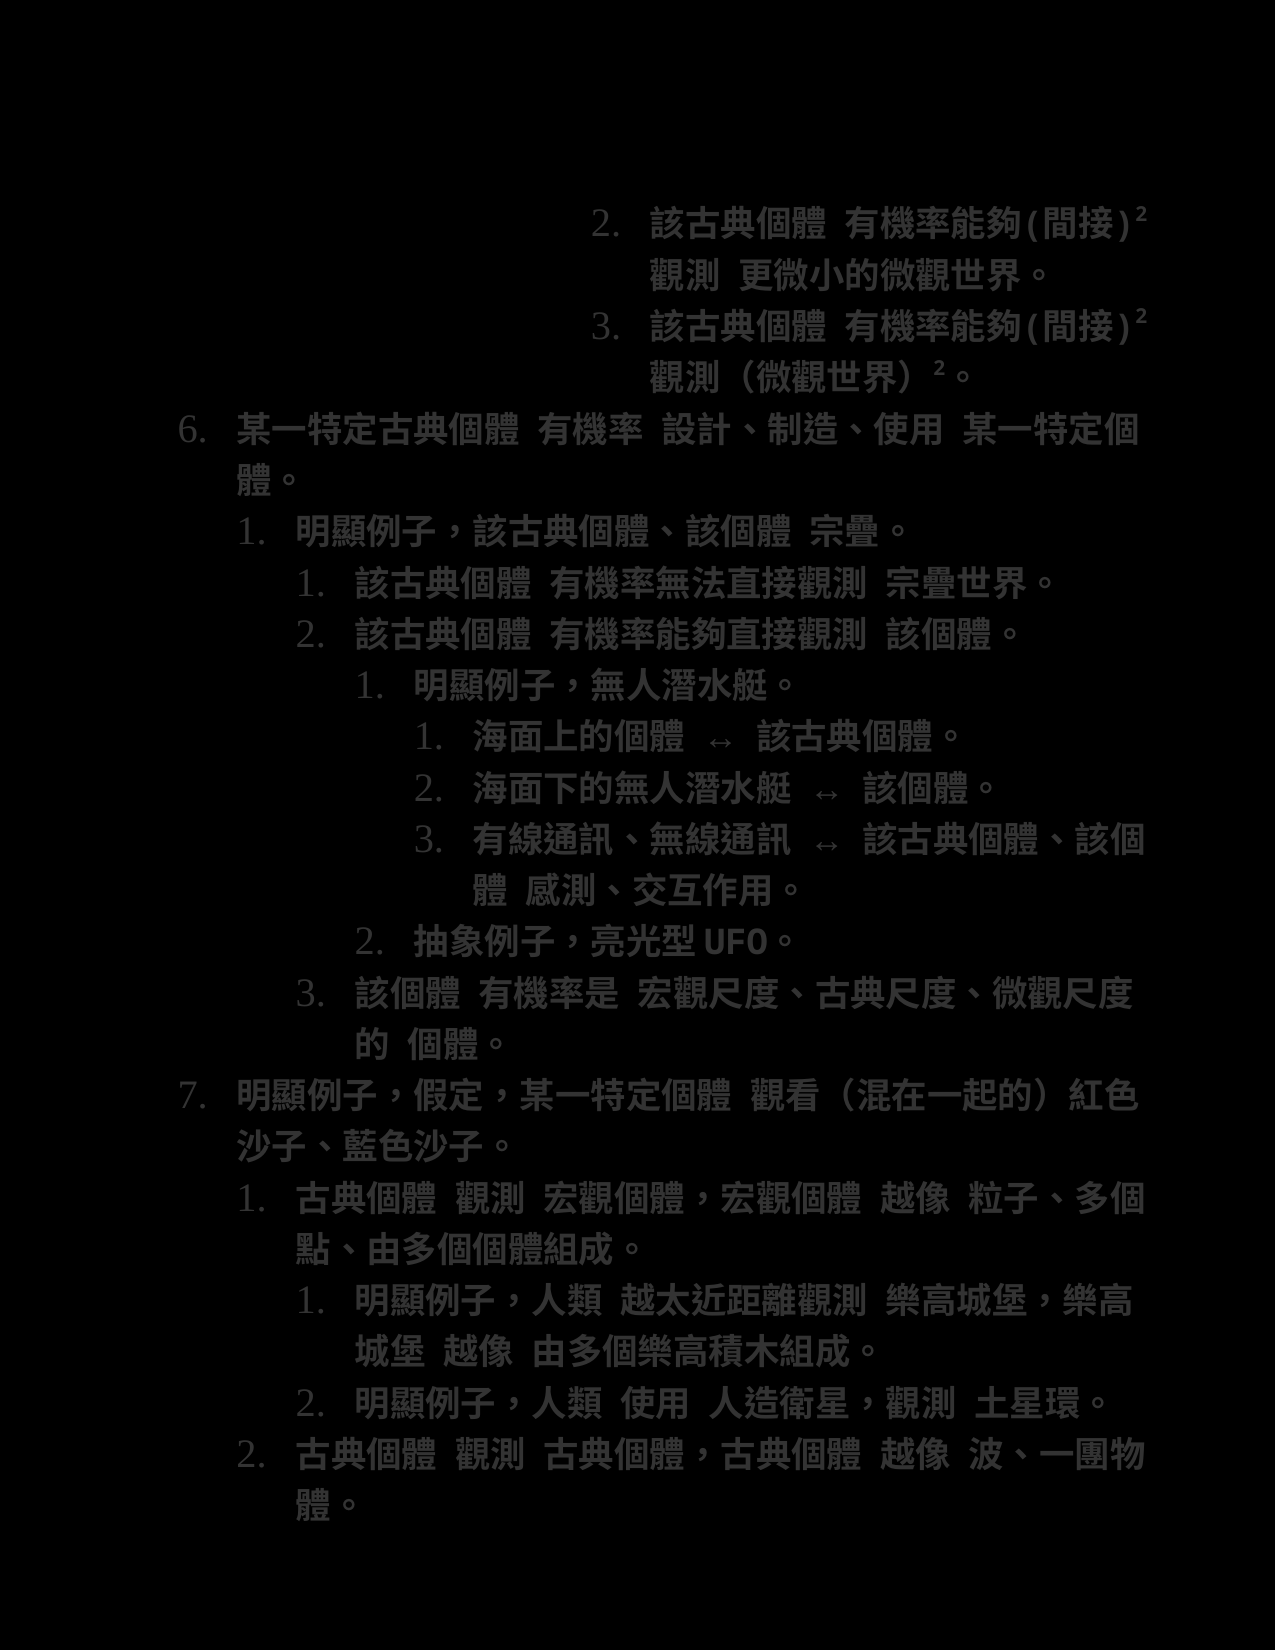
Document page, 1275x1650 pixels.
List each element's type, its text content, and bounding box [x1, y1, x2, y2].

list 該古典個體 有機率能夠直接觀測 該個體。 [295, 606, 1157, 657]
list 古典個體 觀測 宏觀個體，宏觀個體 越像 粒子、多個點、由多個個體組成。 [236, 1170, 1157, 1272]
list 海面下的無人潛水艇 ↔ 該個體。 [413, 760, 1157, 811]
list 該古典個體 有機率能夠(間接)2觀測（微觀世界）2。 [591, 298, 1157, 401]
list 抽象例子，亮光型UFO。 [354, 914, 1157, 965]
list 明顯例子，假定，某一特定個體 觀看（混在一起的）紅色沙子、藍色沙子。 [177, 1067, 1157, 1170]
list 海面上的個體 ↔ 該古典個體。 [413, 709, 1157, 760]
list 古典個體 觀測 古典個體，古典個體 越像 波、一團物體。 [236, 1426, 1157, 1529]
list 明顯例子，無人潛水艇。 [354, 657, 1157, 709]
list 該古典個體 有機率能夠(間接)2觀測 更微小的微觀世界。 [591, 196, 1157, 298]
list 某一特定古典個體 有機率 設計、制造、使用 某一特定個體。 [177, 401, 1157, 504]
list 明顯例子，人類 越太近距離觀測 樂高城堡，樂高城堡 越像 由多個樂高積木組成。 [295, 1272, 1157, 1375]
list 該個體 有機率是 宏觀尺度、古典尺度、微觀尺度 的 個體。 [295, 965, 1157, 1067]
list 該古典個體 有機率無法直接觀測 宗疊世界。 [295, 555, 1157, 606]
list 明顯例子，人類 使用 人造衛星，觀測 土星環。 [295, 1375, 1157, 1426]
list 有線通訊、無線通訊 ↔ 該古典個體、該個體 感測、交互作用。 [413, 811, 1157, 914]
list 明顯例子，該古典個體、該個體 宗疊。 [236, 504, 1157, 555]
